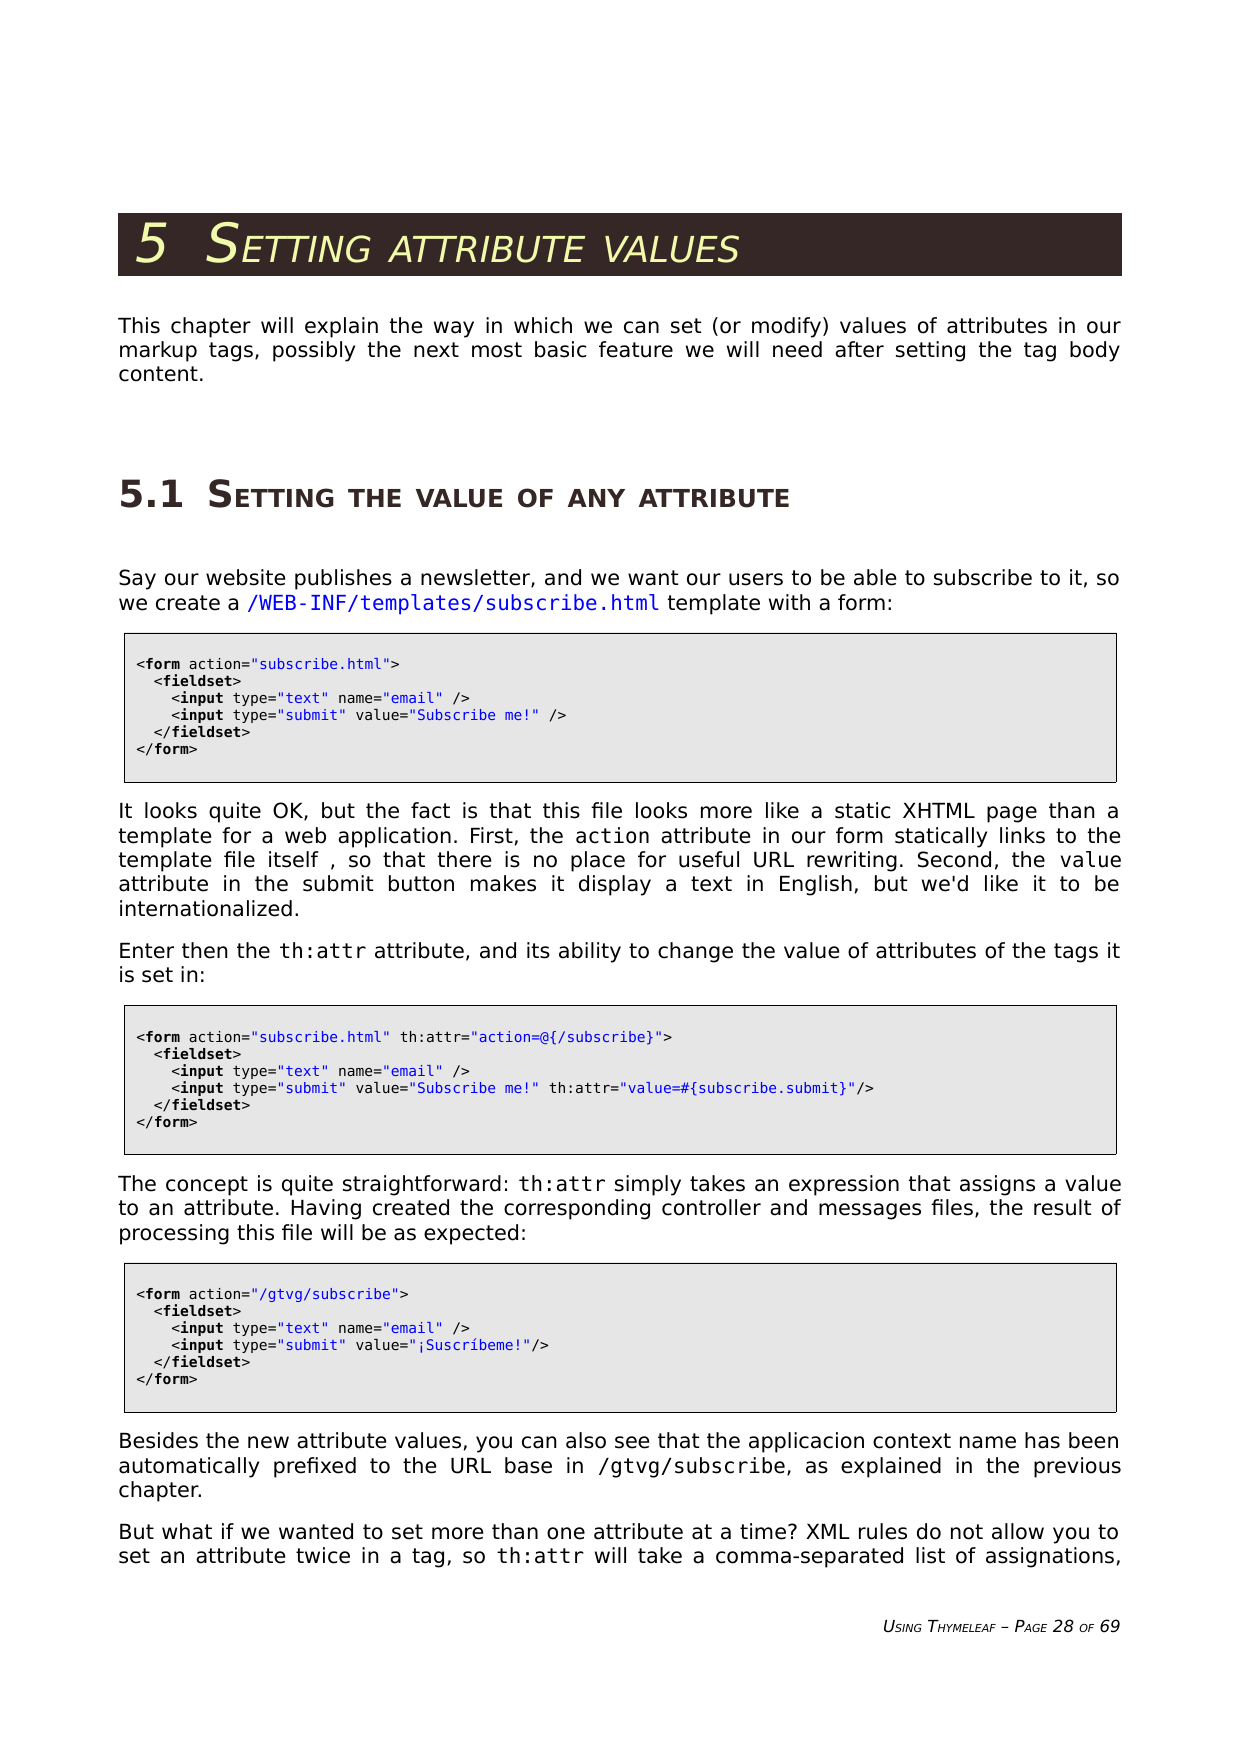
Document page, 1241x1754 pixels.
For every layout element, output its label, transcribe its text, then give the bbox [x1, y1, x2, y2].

text <form action="subscribe.html" th:attr="action=@{/subscribe}"> <fieldset> <input type="text" name="email" /> <input type="submit" value="Subscribe me!" th:attr="value=#{subscribe.submit}"/> </fieldset> </form> [125, 1006, 1116, 1154]
text But what if we wanted to set more than one attribute at a time? XML rules do not allow you to set an attribute twice in a tag, so th:attr will take a comma-separated list of assignations, [118, 1520, 1122, 1569]
text Say our website publishes a newsletter, and we want our users to be able to subscribe to it, so we create a /WEB-INF/templates/subscribe.html template with a form: [118, 566, 1122, 615]
text Enter then the th:attr attribute, and its ability to change the value of attributes of the tags it is set in: [118, 939, 1122, 987]
subtitle Setting the value of any attribute [118, 472, 1122, 516]
subtitle Setting attribute values [118, 213, 1122, 276]
text It looks quite OK, but the fact is that this file looks more like a static XHTML page than a template for a web application. First, the action attribute in our form statically links to the template file itself , so that there is no place for useful URL rewriting. Second, the value attribute in the submit button makes it display a text in English, but we'd like it to be internationalized. [118, 799, 1122, 921]
text The concept is quite straightforward: th:attr simply takes an expression that assigns a value to an attribute. Having created the corresponding controller and messages files, the result of processing this file will be as expected: [118, 1172, 1122, 1245]
text Besides the new attribute values, you can also see that the applicacion context name has been automatically prefixed to the URL base in /gtvg/subscribe, as explained in the previous chapter. [118, 1429, 1122, 1502]
text <form action="subscribe.html"> <fieldset> <input type="text" name="email" /> <input type="submit" value="Subscribe me!" /> </fieldset> </form> [125, 634, 1116, 782]
text <form action="/gtvg/subscribe"> <fieldset> <input type="text" name="email" /> <input type="submit" value="¡Suscríbeme!"/> </fieldset> </form> [125, 1264, 1116, 1412]
text This chapter will explain the way in which we can set (or modify) values of attributes in our markup tags, possibly the next most basic feature we will need after setting the tag body content. [118, 314, 1122, 387]
